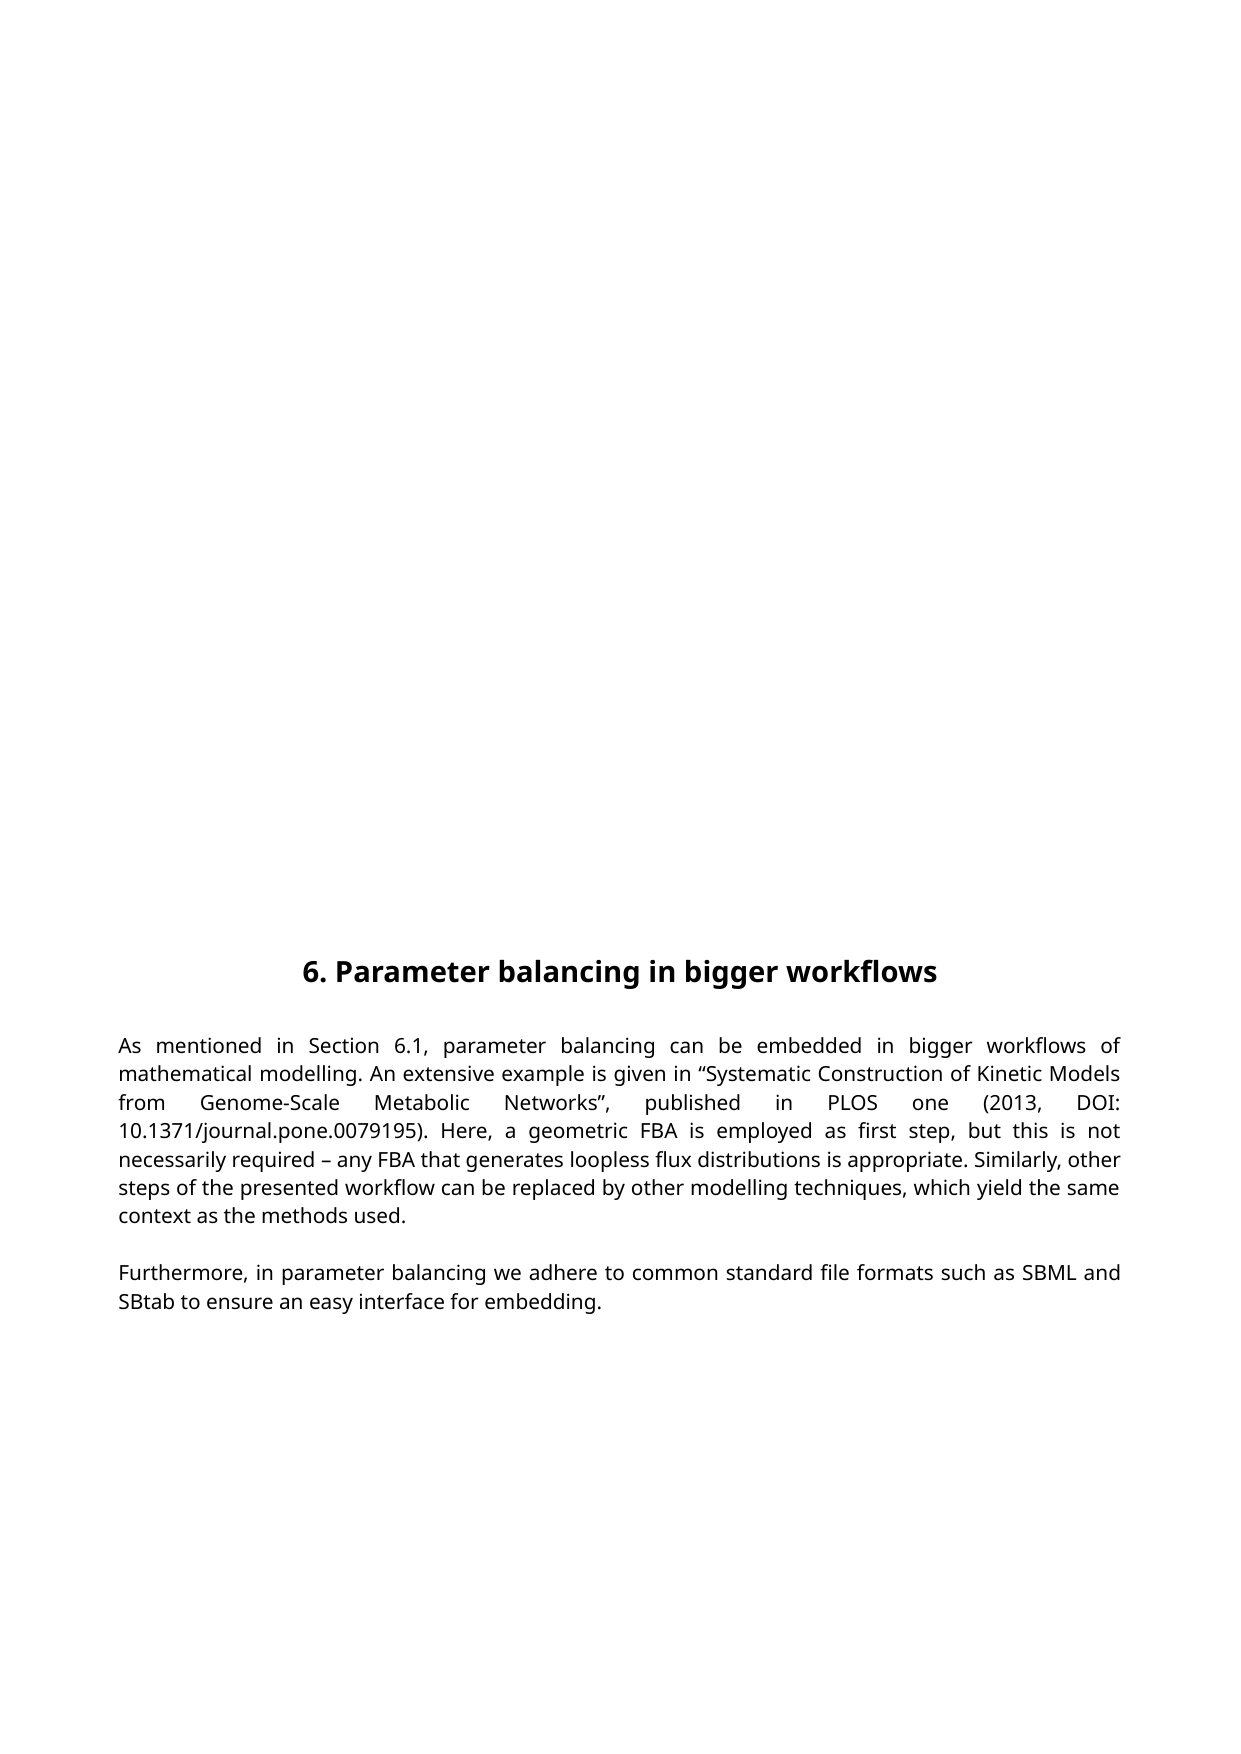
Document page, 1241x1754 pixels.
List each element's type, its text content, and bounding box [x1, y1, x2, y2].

text Furthermore, in parameter balancing we adhere to common standard file formats such as SBML and SBtab to ensure an easy interface for embedding. [118, 1258, 1122, 1315]
text 6. Parameter balancing in bigger workflows [118, 952, 1122, 991]
text As mentioned in Section 6.1, parameter balancing can be embedded in bigger workflows of mathematical modelling. An extensive example is given in “Systematic Construction of Kinetic Models from Genome-Scale Metabolic Networks”, published in PLOS one (2013, DOI: 10.1371/journal.pone.0079195). Here, a geometric FBA is employed as first step, but this is not necessarily required – any FBA that generates loopless flux distributions is appropriate. Similarly, other steps of the presented workflow can be replaced by other modelling techniques, which yield the same context as the methods used. [118, 1031, 1122, 1230]
